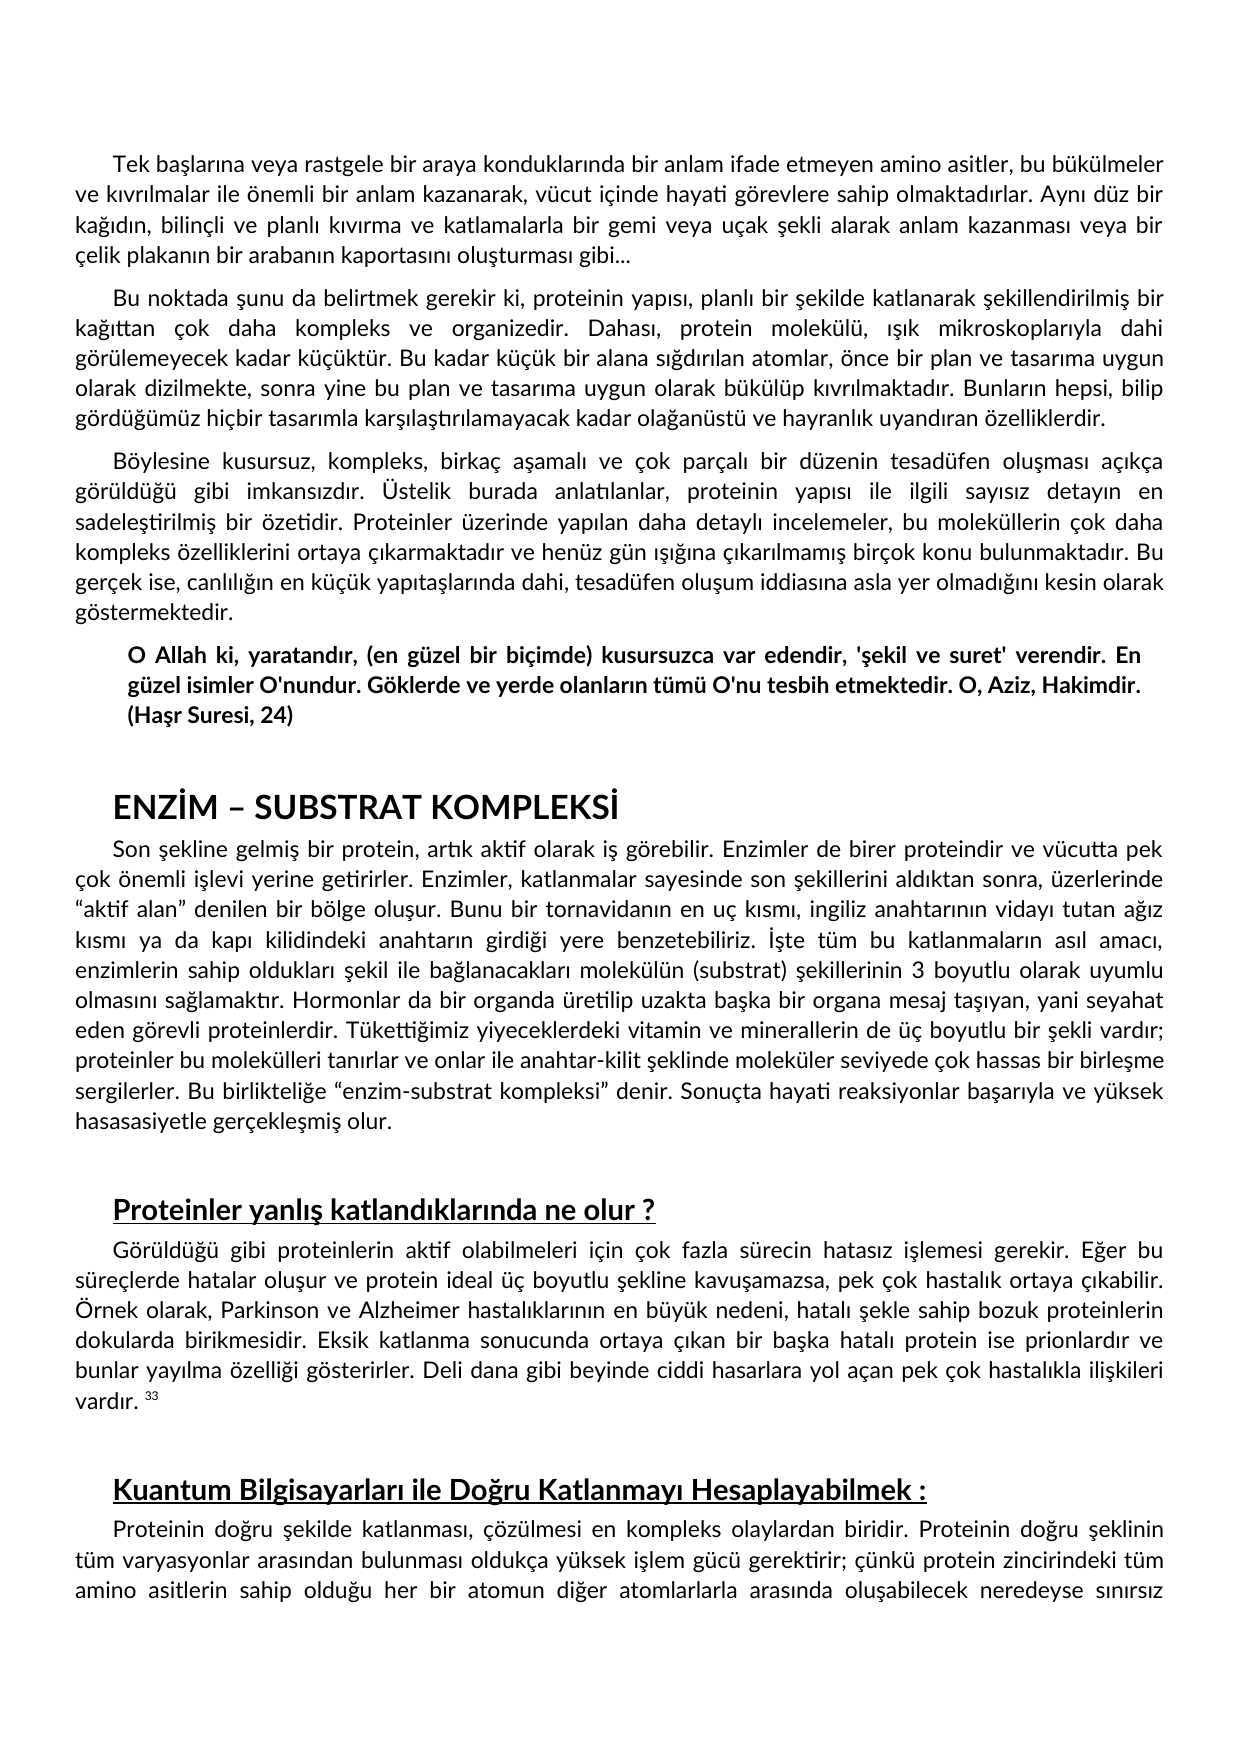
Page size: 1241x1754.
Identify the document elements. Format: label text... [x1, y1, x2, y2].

subtitle ENZİM – SUBSTRAT KOMPLEKSİ [112, 786, 1165, 826]
text Proteinin doğru şekilde katlanması, çözülmesi en kompleks olaylardan biridir. Proteinin doğru şeklinin tüm varyasyonlar arasından bulunması oldukça yüksek işlem gücü gerektirir; çünkü protein zincirindeki tüm amino asitlerin sahip olduğu her bir atomun diğer atomlarlarla arasında oluşabilecek neredeyse sınırsız [75, 1515, 1165, 1603]
text Bu noktada şunu da belirtmek gerekir ki, proteinin yapısı, planlı bir şekilde katlanarak şekillendirilmiş bir kağıttan çok daha kompleks ve organizedir. Dahası, protein molekülü, ışık mikroskoplarıyla dahi görülemeyecek kadar küçüktür. Bu kadar küçük bir alana sığdırılan atomlar, önce bir plan ve tasarıma uygun olarak dizilmekte, sonra yine bu plan ve tasarıma uygun olarak bükülüp kıvrılmaktadır. Bunların hepsi, bilip gördüğümüz hiçbir tasarımla karşılaştırılamayacak kadar olağanüstü ve hayranlık uyandıran özelliklerdir. [75, 283, 1165, 432]
text Son şekline gelmiş bir protein, artık aktif olarak iş görebilir. Enzimler de birer proteindir ve vücutta pek çok önemli işlevi yerine getirirler. Enzimler, katlanmalar sayesinde son şekillerini aldıktan sonra, üzerlerinde “aktif alan” denilen bir bölge oluşur. Bunu bir tornavidanın en uç kısmı, ingiliz anahtarının vidayı tutan ağız kısmı ya da kapı kilidindeki anahtarın girdiği yere benzetebiliriz. İşte tüm bu katlanmaların asıl amacı, enzimlerin sahip oldukları şekil ile bağlanacakları molekülün (substrat) şekillerinin 3 boyutlu olarak uyumlu olmasını sağlamaktır. Hormonlar da bir organda üretilip uzakta başka bir organa mesaj taşıyan, yani seyahat eden görevli proteinlerdir. Tükettiğimiz yiyeceklerdeki vitamin ve minerallerin de üç boyutlu bir şekli vardır; proteinler bu molekülleri tanırlar ve onlar ile anahtar-kilit şeklinde moleküler seviyede çok hassas bir birleşme sergilerler. Bu birlikteliğe “enzim-substrat kompleksi” denir. Sonuçta hayati reaksiyonlar başarıyla ve yüksek hasasasiyetle gerçekleşmiş olur. [75, 835, 1165, 1134]
text Tek başlarına veya rastgele bir araya konduklarında bir anlam ifade etmeyen amino asitler, bu bükülmeler ve kıvrılmalar ile önemli bir anlam kazanarak, vücut içinde hayati görevlere sahip olmaktadırlar. Aynı düz bir kağıdın, bilinçli ve planlı kıvırma ve katlamalarla bir gemi veya uçak şekli alarak anlam kazanması veya bir çelik plakanın bir arabanın kaportasını oluşturması gibi... [75, 150, 1165, 268]
text O Allah ki, yaratandır, (en güzel bir biçimde) kusursuzca var edendir, 'şekil ve suret' verendir. En güzel isimler O'nundur. Göklerde ve yerde olanların tümü O'nu tesbih etmektedir. O, Aziz, Hakimdir. (Haşr Suresi, 24) [127, 641, 1143, 728]
text Görüldüğü gibi proteinlerin aktif olabilmeleri için çok fazla sürecin hatasız işlemesi gerekir. Eğer bu süreçlerde hatalar oluşur ve protein ideal üç boyutlu şekline kavuşamazsa, pek çok hastalık ortaya çıkabilir. Örnek olarak, Parkinson ve Alzheimer hastalıklarının en büyük nedeni, hatalı şekle sahip bozuk proteinlerin dokularda birikmesidir. Eksik katlanma sonucunda ortaya çıkan bir başka hatalı protein ise prionlardır ve bunlar yayılma özelliği gösterirler. Deli dana gibi beyinde ciddi hasarlara yol açan pek çok hastalıkla ilişkileri vardır. 33 [75, 1235, 1165, 1414]
subtitle Proteinler yanlış katlandıklarında ne olur ? [112, 1192, 1165, 1227]
subtitle Kuantum Bilgisayarları ile Doğru Katlanmayı Hesaplayabilmek : [112, 1472, 1165, 1507]
text Böylesine kusursuz, kompleks, birkaç aşamalı ve çok parçalı bir düzenin tesadüfen oluşması açıkça görüldüğü gibi imkansızdır. Üstelik burada anlatılanlar, proteinin yapısı ile ilgili sayısız detayın en sadeleştirilmiş bir özetidir. Proteinler üzerinde yapılan daha detaylı incelemeler, bu moleküllerin çok daha kompleks özelliklerini ortaya çıkarmaktadır ve henüz gün ışığına çıkarılmamış birçok konu bulunmaktadır. Bu gerçek ise, canlılığın en küçük yapıtaşlarında dahi, tesadüfen oluşum iddiasına asla yer olmadığını kesin olarak göstermektedir. [75, 447, 1165, 625]
